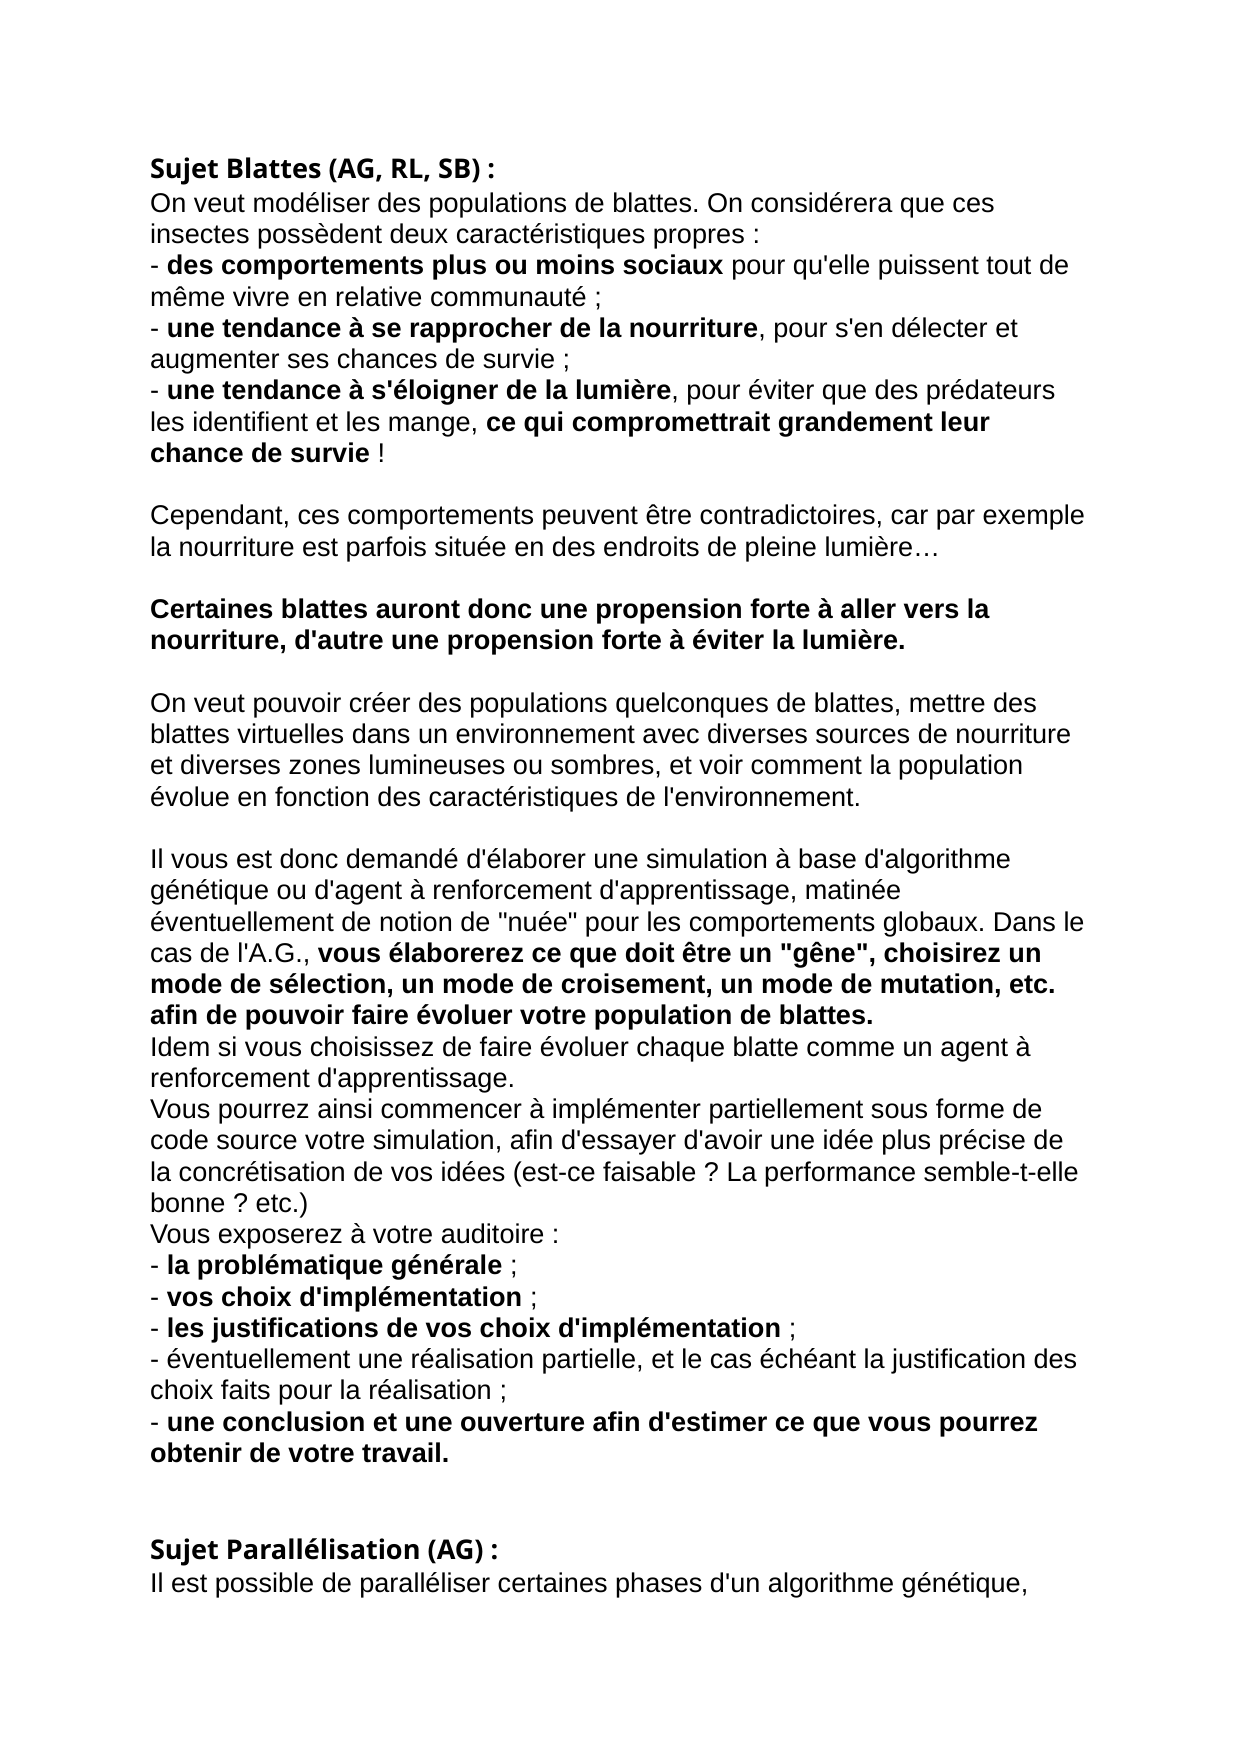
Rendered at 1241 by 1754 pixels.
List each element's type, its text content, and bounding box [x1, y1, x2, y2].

text - des comportements plus ou moins sociaux pour qu'elle puissent tout de même vivre en relative communauté ; [150, 249, 1090, 312]
text - vos choix d'implémentation ; [150, 1281, 1090, 1312]
text - une conclusion et une ouverture afin d'estimer ce que vous pourrez obtenir de votre travail. [150, 1406, 1090, 1468]
text On veut modéliser des populations de blattes. On considérera que ces insectes possèdent deux caractéristiques propres : [150, 187, 1090, 249]
text Sujet Parallélisation (AG) : [150, 1531, 1090, 1567]
text - une tendance à se rapprocher de la nourriture, pour s'en délecter et augmenter ses chances de survie ; [150, 312, 1090, 374]
text Certaines blattes auront donc une propension forte à aller vers la nourriture, d'autre une propension forte à éviter la lumière. [150, 593, 1090, 656]
text Cependant, ces comportements peuvent être contradictoires, car par exemple la nourriture est parfois située en des endroits de pleine lumière… [150, 499, 1090, 562]
text - les justifications de vos choix d'implémentation ; [150, 1312, 1090, 1343]
text On veut pouvoir créer des populations quelconques de blattes, mettre des blattes virtuelles dans un environnement avec diverses sources de nourriture et diverses zones lumineuses ou sombres, et voir comment la population évolue en fonction des caractéristiques de l'environnement. [150, 687, 1090, 812]
text Vous pourrez ainsi commencer à implémenter partiellement sous forme de code source votre simulation, afin d'essayer d'avoir une idée plus précise de la concrétisation de vos idées (est-ce faisable ? La performance semble-t-elle bonne ? etc.) [150, 1093, 1090, 1218]
text - éventuellement une réalisation partielle, et le cas échéant la justification des choix faits pour la réalisation ; [150, 1343, 1090, 1406]
text Il vous est donc demandé d'élaborer une simulation à base d'algorithme génétique ou d'agent à renforcement d'apprentissage, matinée éventuellement de notion de "nuée" pour les comportements globaux. Dans le cas de l'A.G., vous élaborerez ce que doit être un "gêne", choisirez un mode de sélection, un mode de croisement, un mode de mutation, etc. afin de pouvoir faire évoluer votre population de blattes. [150, 843, 1090, 1031]
text Vous exposerez à votre auditoire : [150, 1218, 1090, 1249]
text Il est possible de paralléliser certaines phases d'un algorithme génétique, [150, 1567, 1090, 1599]
text - une tendance à s'éloigner de la lumière, pour éviter que des prédateurs les identifient et les mange, ce qui compromettrait grandement leur chance de survie ! [150, 374, 1090, 468]
text Sujet Blattes (AG, RL, SB) : [150, 150, 1090, 187]
text Idem si vous choisissez de faire évoluer chaque blatte comme un agent à renforcement d'apprentissage. [150, 1031, 1090, 1093]
text - la problématique générale ; [150, 1249, 1090, 1281]
